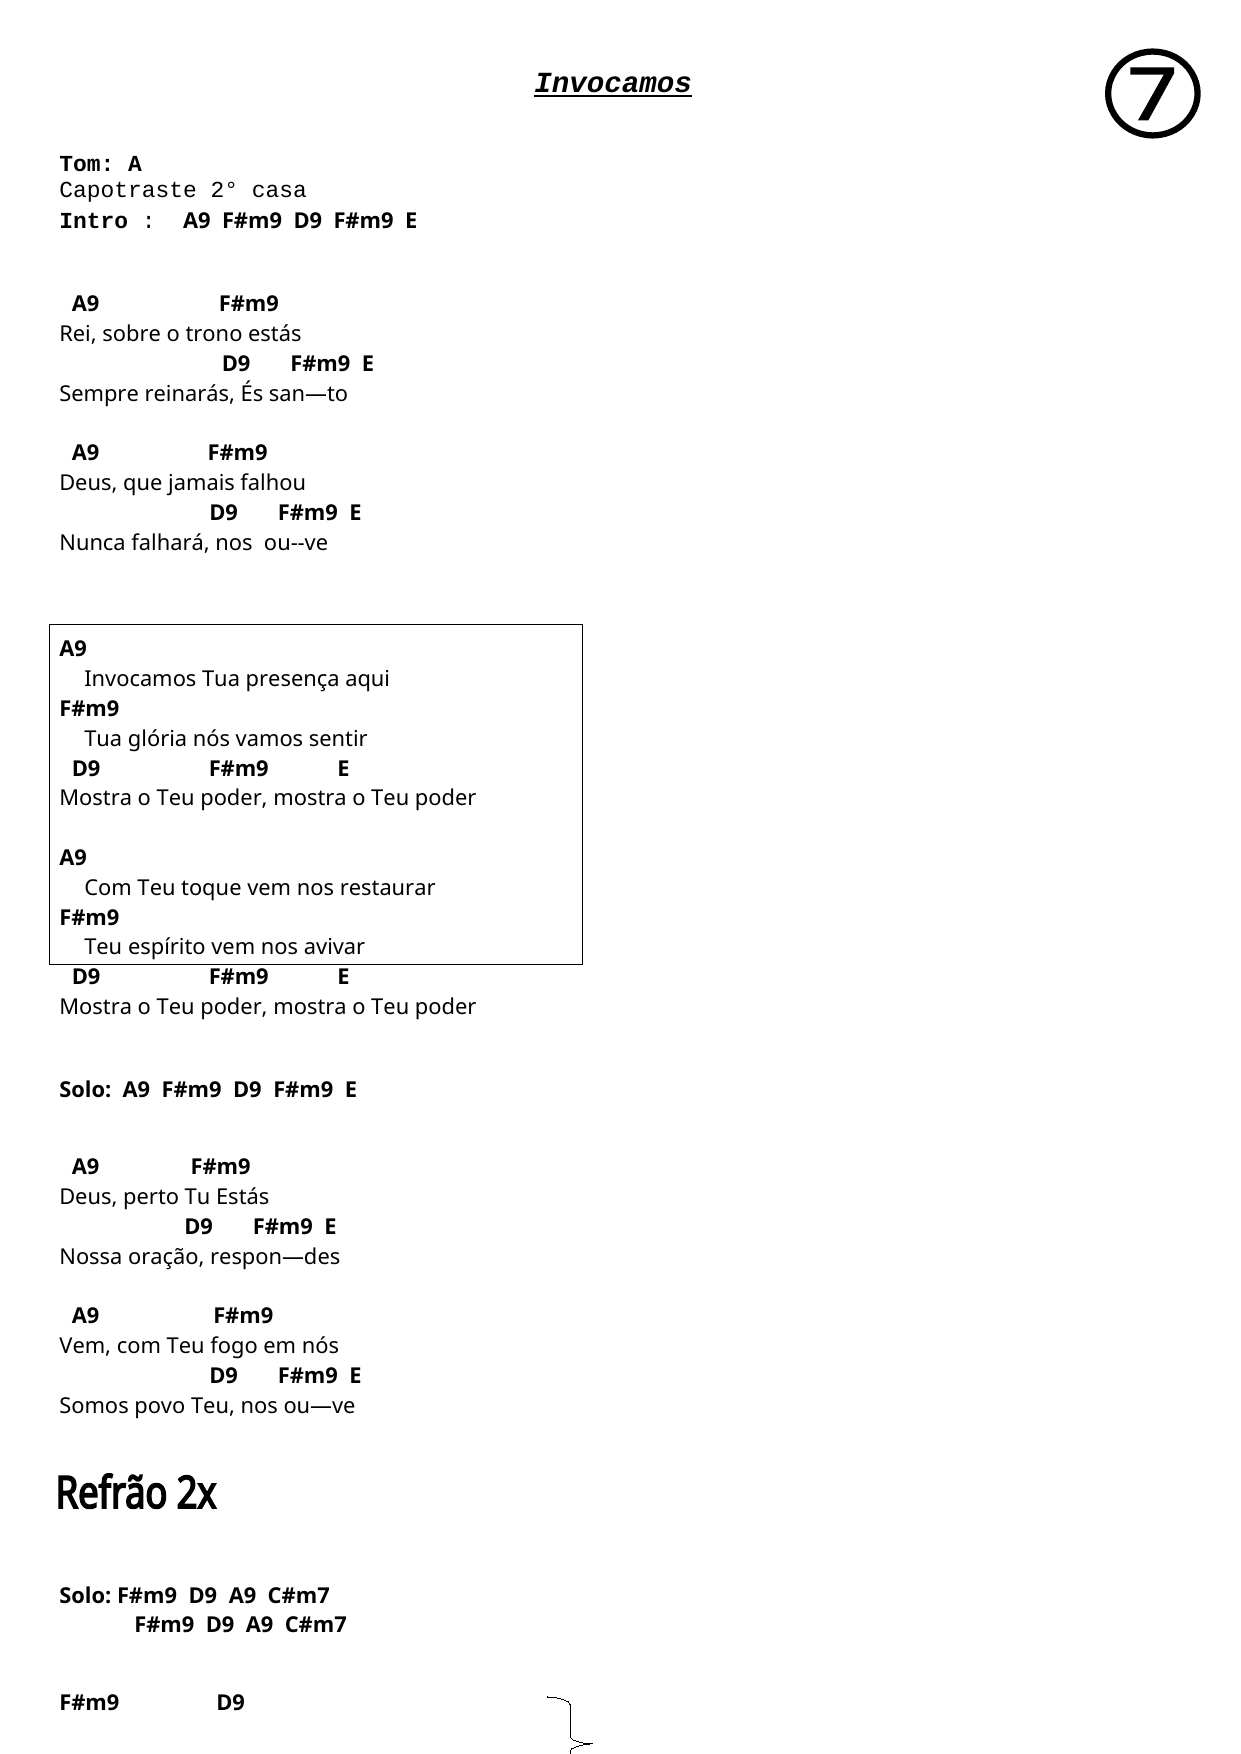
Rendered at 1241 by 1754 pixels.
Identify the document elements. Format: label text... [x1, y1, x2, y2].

text Mostra o Teu poder, mostra o Teu poder [59, 991, 1167, 1021]
text A9 F#m9 [59, 288, 1167, 318]
text Rei, sobre o trono estás [59, 318, 1167, 348]
text D9 F#m9 E [59, 753, 582, 782]
text Intro : A9 F#m9 D9 F#m9 E [59, 205, 1167, 235]
text Mostra o Teu poder, mostra o Teu poder [59, 782, 582, 812]
text F#m9 [59, 693, 582, 723]
text [583, 633, 1167, 663]
text Capotraste 2° casa [59, 179, 1167, 205]
text [583, 842, 1167, 872]
text D9 F#m9 E [59, 1211, 1167, 1241]
text D9 F#m9 E [59, 961, 1167, 991]
text A9 F#m9 [59, 1151, 1167, 1181]
text Solo: A9 F#m9 D9 F#m9 E [59, 1074, 1167, 1104]
text [583, 782, 1167, 812]
text [583, 872, 1167, 902]
text A9 F#m9 [59, 437, 1167, 467]
text D9 F#m9 E [59, 497, 1167, 527]
text Deus, que jamais falhou [59, 467, 1167, 497]
text [583, 663, 1167, 693]
text Somos povo Teu, nos ou—ve [59, 1389, 1167, 1419]
text [583, 753, 1167, 782]
text F#m9 D9 [59, 1687, 1167, 1716]
text D9 F#m9 E [59, 348, 1167, 378]
text F#m9 D9 A9 C#m7 [59, 1609, 1167, 1639]
text Teu espírito vem nos avivar [59, 931, 582, 961]
text Vem, com Teu fogo em nós [59, 1330, 1167, 1360]
text [583, 902, 1167, 931]
text Nunca falhará, nos ou--ve [59, 527, 1167, 556]
text A9 [59, 633, 582, 663]
text [1112, 68, 1162, 101]
text [583, 693, 1167, 723]
text Solo: F#m9 D9 A9 C#m7 [59, 1580, 1167, 1609]
text Tom: A [59, 153, 1167, 179]
text Deus, perto Tu Estás [59, 1181, 1167, 1211]
text [583, 723, 1167, 753]
text A9 [59, 842, 582, 872]
text Invocamos [59, 68, 1112, 101]
text Nossa oração, respon—des [59, 1241, 1167, 1270]
text Com Teu toque vem nos restaurar [59, 872, 582, 902]
text Tua glória nós vamos sentir [59, 723, 582, 753]
text F#m9 [59, 902, 582, 931]
text A9 F#m9 [59, 1300, 1167, 1330]
text [583, 931, 1167, 961]
text D9 F#m9 E [59, 1360, 1167, 1389]
text Invocamos Tua presença aqui [59, 663, 582, 693]
text Sempre reinarás, És san—to [59, 378, 1167, 407]
